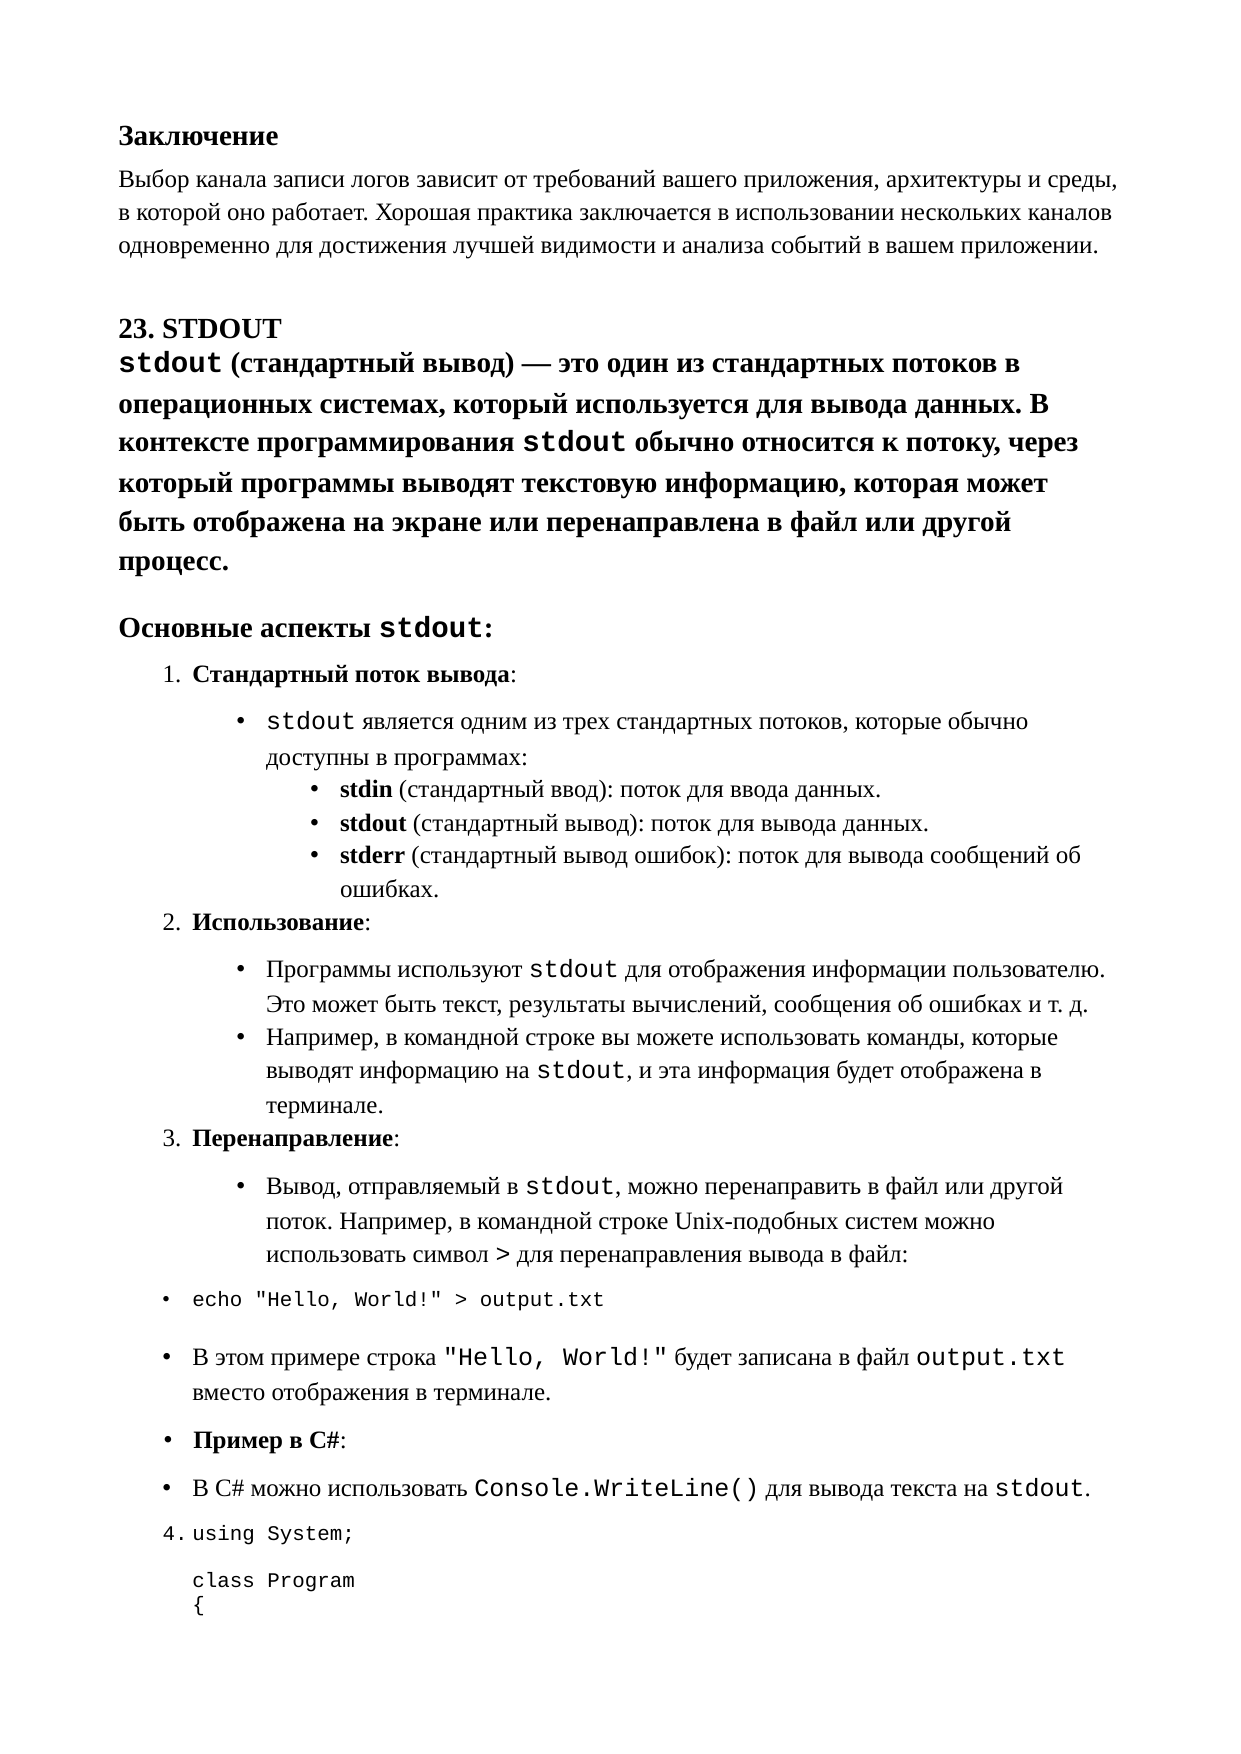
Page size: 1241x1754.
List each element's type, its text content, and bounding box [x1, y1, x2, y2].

list { [162, 1594, 1122, 1617]
list Вывод, отправляемый в stdout, можно перенаправить в файл или другой поток. Например, в командной строке Unix-подобных систем можно использовать символ > для перенаправления вывода в файл: [236, 1171, 1122, 1270]
list echo "Hello, World!" > output.txt [162, 1289, 1122, 1313]
list Использование: [162, 907, 1122, 935]
list stderr (стандартный вывод ошибок): поток для вывода сообщений об ошибках. [310, 841, 1122, 902]
list stdout (стандартный вывод): поток для вывода данных. [310, 808, 1122, 836]
list stdin (стандартный ввод): поток для ввода данных. [310, 774, 1122, 803]
list stdout является одним из трех стандартных потоков, которые обычно доступны в программах: [236, 706, 1122, 770]
list Программы используют stdout для отображения информации пользователю. Это может быть текст, результаты вычислений, сообщения об ошибках и т. д. [236, 954, 1122, 1018]
list class Program [162, 1570, 1122, 1594]
subtitle Основные аспекты stdout: [118, 610, 1122, 646]
text Выбор канала записи логов зависит от требований вашего приложения, архитектуры и среды, в которой оно работает. Хорошая практика заключается в использовании нескольких каналов одновременно для достижения лучшей видимости и анализа событий в вашем приложении. [118, 164, 1122, 259]
list Например, в командной строке вы можете использовать команды, которые выводят информацию на stdout, и эта информация будет отображена в терминале. [236, 1022, 1122, 1119]
list В этом примере строка "Hello, World!" будет записана в файл output.txt вместо отображения в терминале. [162, 1342, 1122, 1406]
list В C# можно использовать Console.WriteLine() для вывода текста на stdout. [162, 1473, 1122, 1503]
list Перенаправление: [162, 1123, 1122, 1152]
list Стандартный поток вывода: [162, 659, 1122, 688]
list using System; [162, 1523, 1122, 1546]
text 23. STDOUT [118, 311, 1122, 345]
text stdout (стандартный вывод) — это один из стандартных потоков в операционных системах, который используется для вывода данных. В контексте программирования stdout обычно относится к потоку, через который программы выводят текстовую информацию, которая может быть отображена на экране или перенаправлена в файл или другой процесс. [118, 345, 1122, 576]
subtitle Заключение [118, 118, 1122, 152]
list Пример в C#: [164, 1425, 1122, 1454]
